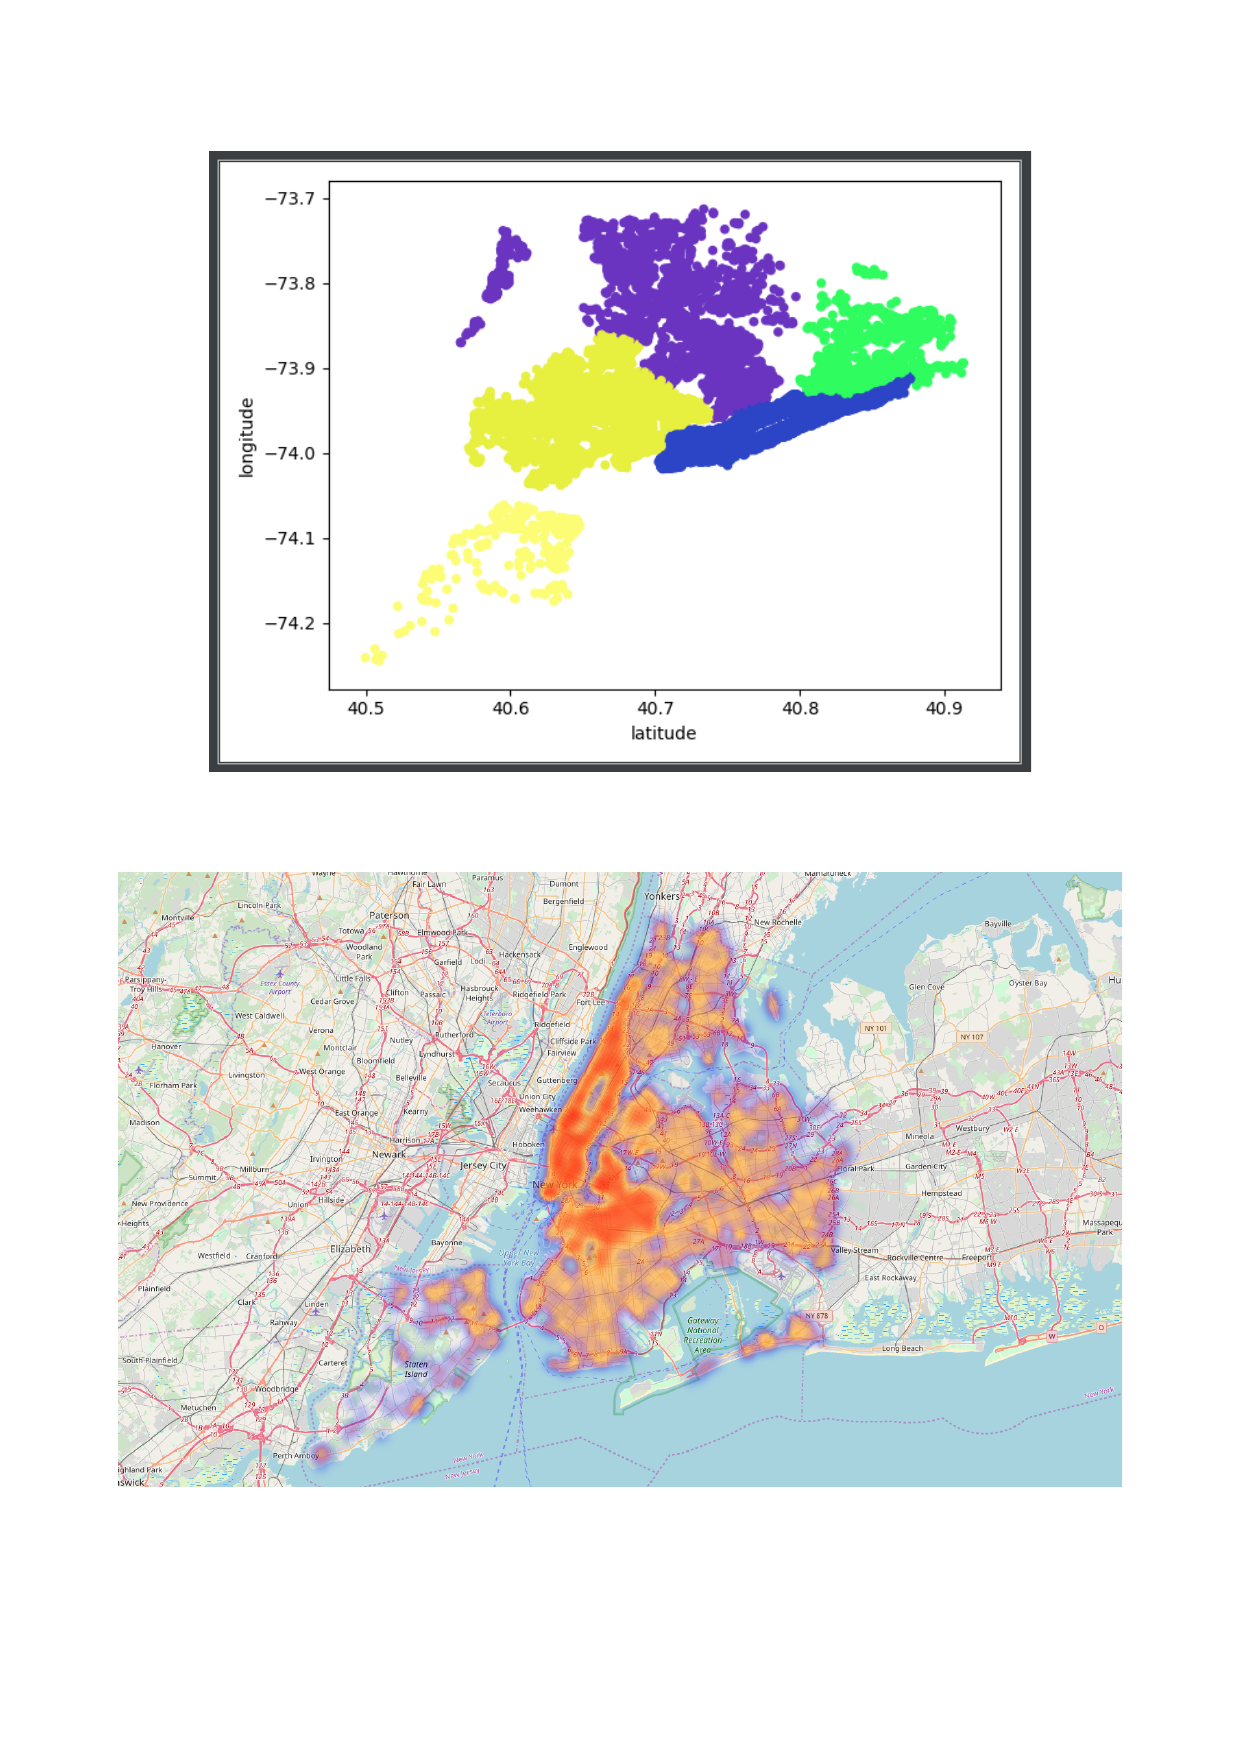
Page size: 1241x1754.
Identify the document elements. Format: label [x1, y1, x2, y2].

picture [209, 151, 1032, 772]
picture [118, 872, 1123, 1487]
